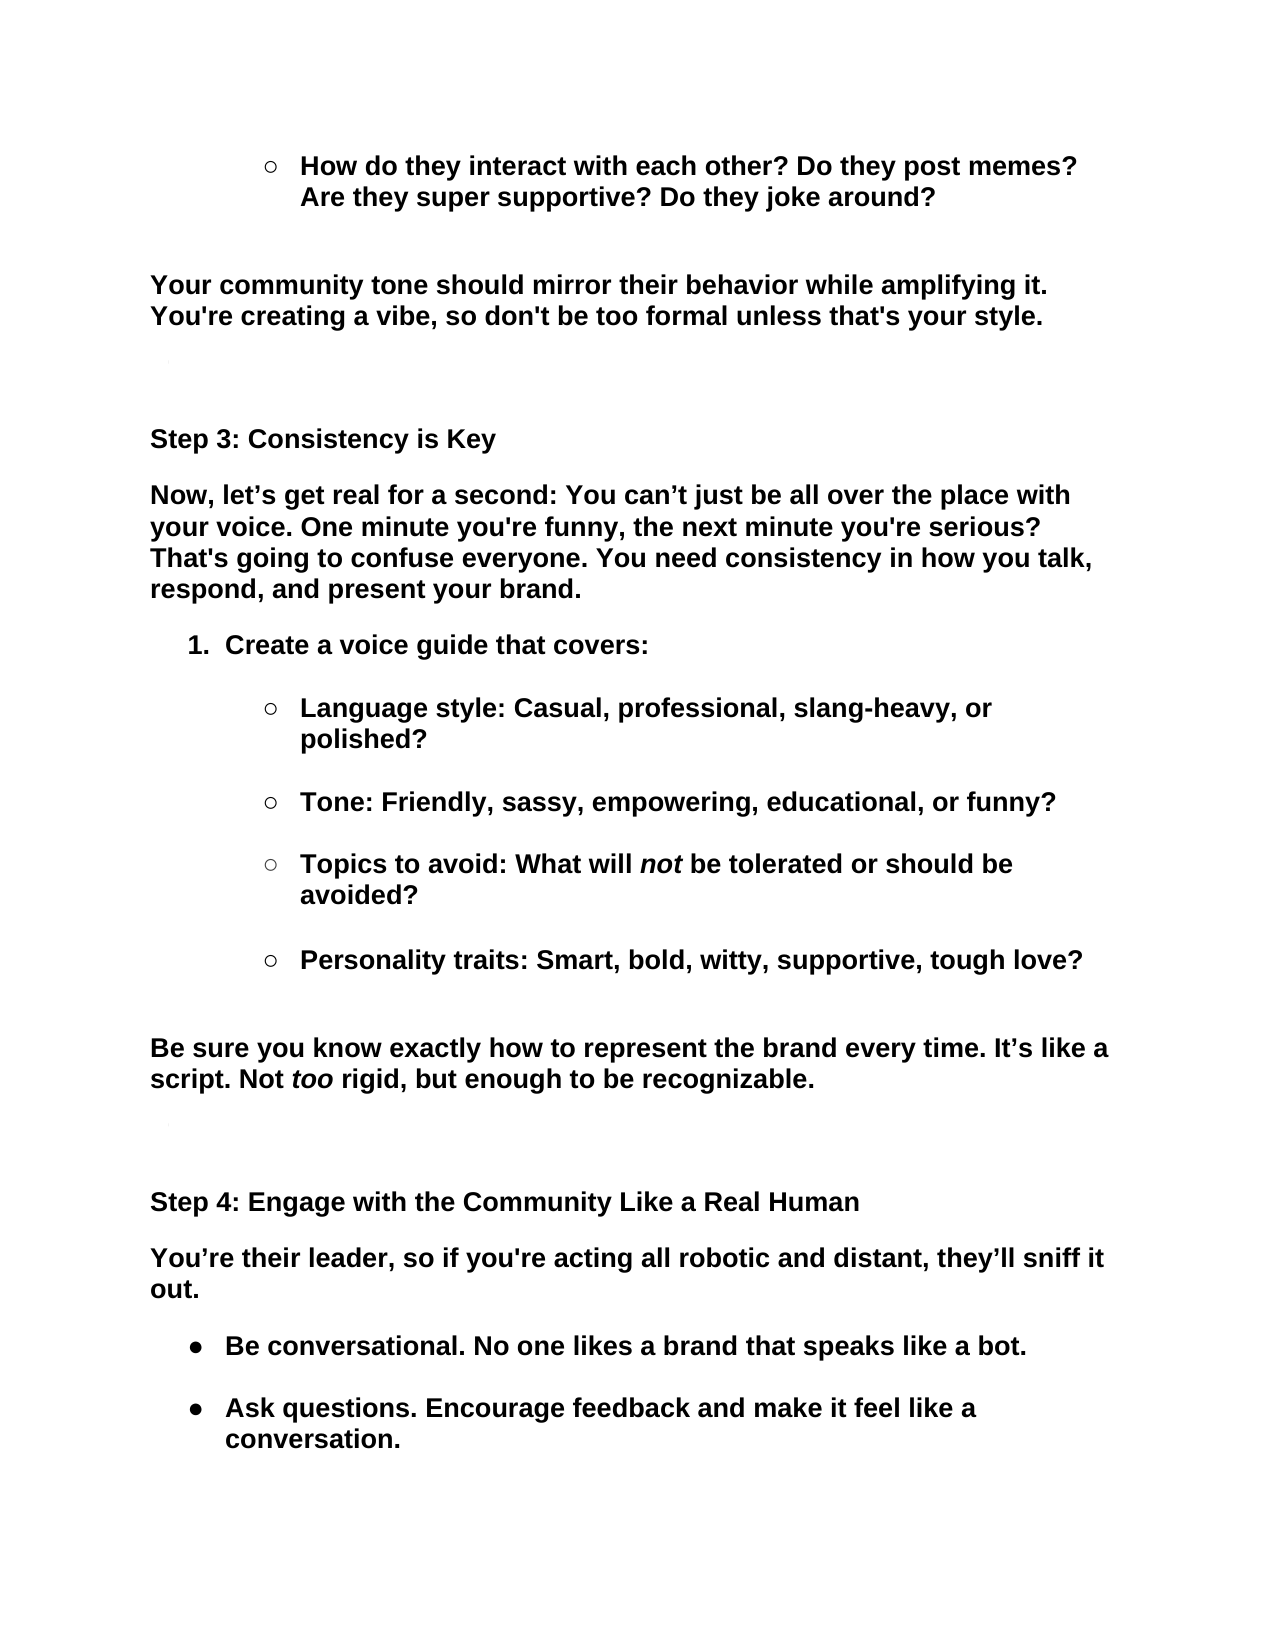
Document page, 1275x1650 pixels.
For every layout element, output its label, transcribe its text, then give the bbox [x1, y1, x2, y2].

subtitle Now, let’s get real for a second: You can’t just be all over the place with your voice. One minute you're funny, the next minute you're serious? That's going to confuse everyone. You need consistency in how you talk, respond, and present your brand. [150, 479, 1125, 604]
subtitle Create a voice guide that covers: [187, 629, 1125, 692]
subtitle You’re their leader, so if you're acting all robotic and distant, they’ll sniff it out. [150, 1242, 1125, 1305]
subtitle Step 4: Engage with the Community Like a Real Human [150, 1186, 1125, 1217]
subtitle Be conversational. No one likes a brand that speaks like a bot. [187, 1330, 1125, 1392]
subtitle Personality traits: Smart, bold, witty, supportive, tough love? [262, 944, 1125, 1007]
subtitle Your community tone should mirror their behavior while amplifying it. You're creating a vibe, so don't be too formal unless that's your style. [150, 269, 1125, 331]
subtitle Ask questions. Encourage feedback and make it feel like a conversation. [187, 1392, 1125, 1486]
subtitle Language style: Casual, professional, slang-heavy, or polished? [262, 692, 1125, 786]
subtitle Be sure you know exactly how to represent the brand every time. It’s like a script. Not too rigid, but enough to be recognizable. [150, 1032, 1125, 1094]
subtitle Tone: Friendly, sassy, empowering, educational, or funny? [262, 786, 1125, 848]
subtitle Topics to avoid: What will not be tolerated or should be avoided? [262, 848, 1125, 944]
subtitle How do they interact with each other? Do they post memes? Are they super supportive? Do they joke around? [262, 150, 1125, 244]
subtitle Step 3: Consistency is Key [150, 423, 1125, 454]
